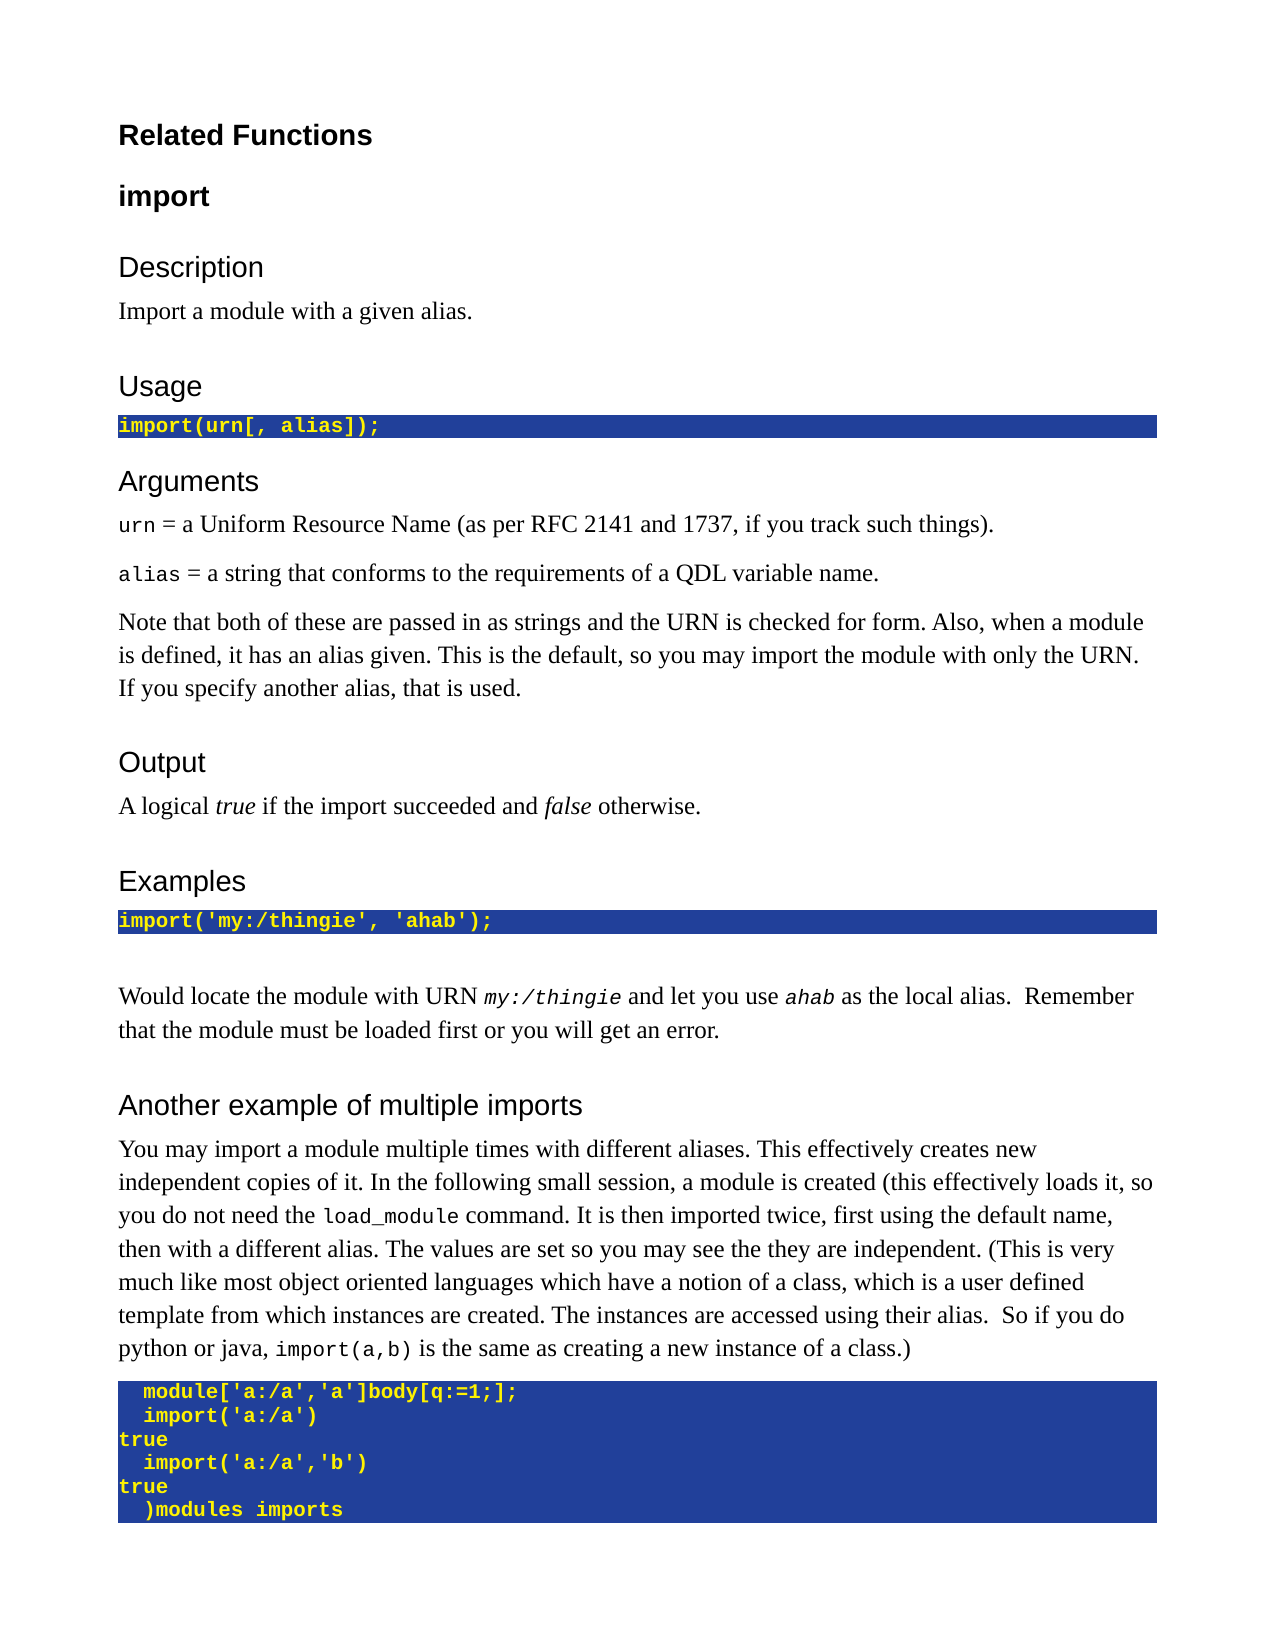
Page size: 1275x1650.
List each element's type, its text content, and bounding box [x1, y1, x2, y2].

text true [118, 1428, 1157, 1452]
subtitle Another example of multiple imports [118, 1088, 1157, 1121]
text urn = a Uniform Resource Name (as per RFC 2141 and 1737, if you track such things). [118, 509, 1157, 539]
text import('my:/thingie', 'ahab'); [118, 910, 1157, 934]
text module['a:/a','a']body[q:=1;]; [118, 1381, 1157, 1405]
subtitle import [118, 179, 1157, 213]
text import('a:/a','b') [118, 1452, 1157, 1476]
text Note that both of these are passed in as strings and the URN is checked for form. Also, when a module is defined, it has an alias given. This is the default, so you may import the module with only the URN. If you specify another alias, that is used. [118, 607, 1157, 701]
text You may import a module multiple times with different aliases. This effectively creates new independent copies of it. In the following small session, a module is created (this effectively loads it, so you do not need the load_module command. It is then imported twice, first using the default name, then with a different alias. The values are set so you may see the they are independent. (This is very much like most object oriented languages which have a notion of a class, which is a user defined template from which instances are created. The instances are accessed using their alias. So if you do python or java, import(a,b) is the same as creating a new instance of a class.) [118, 1134, 1157, 1362]
text )modules imports [118, 1499, 1157, 1523]
subtitle Description [118, 250, 1157, 284]
text Would locate the module with URN my:/thingie and let you use ahab as the local alias. Remember that the module must be loaded first or you will get an error. [118, 981, 1157, 1044]
subtitle Output [118, 745, 1157, 779]
text Import a module with a given alias. [118, 296, 1157, 325]
subtitle Arguments [118, 463, 1157, 497]
subtitle Examples [118, 864, 1157, 897]
subtitle Related Functions [118, 118, 1157, 152]
text A logical true if the import succeeded and false otherwise. [118, 791, 1157, 820]
subtitle Usage [118, 369, 1157, 402]
text import('a:/a') [118, 1405, 1157, 1428]
text import(urn[, alias]); [118, 415, 1157, 438]
text true [118, 1476, 1157, 1499]
text alias = a string that conforms to the requirements of a QDL variable name. [118, 558, 1157, 588]
